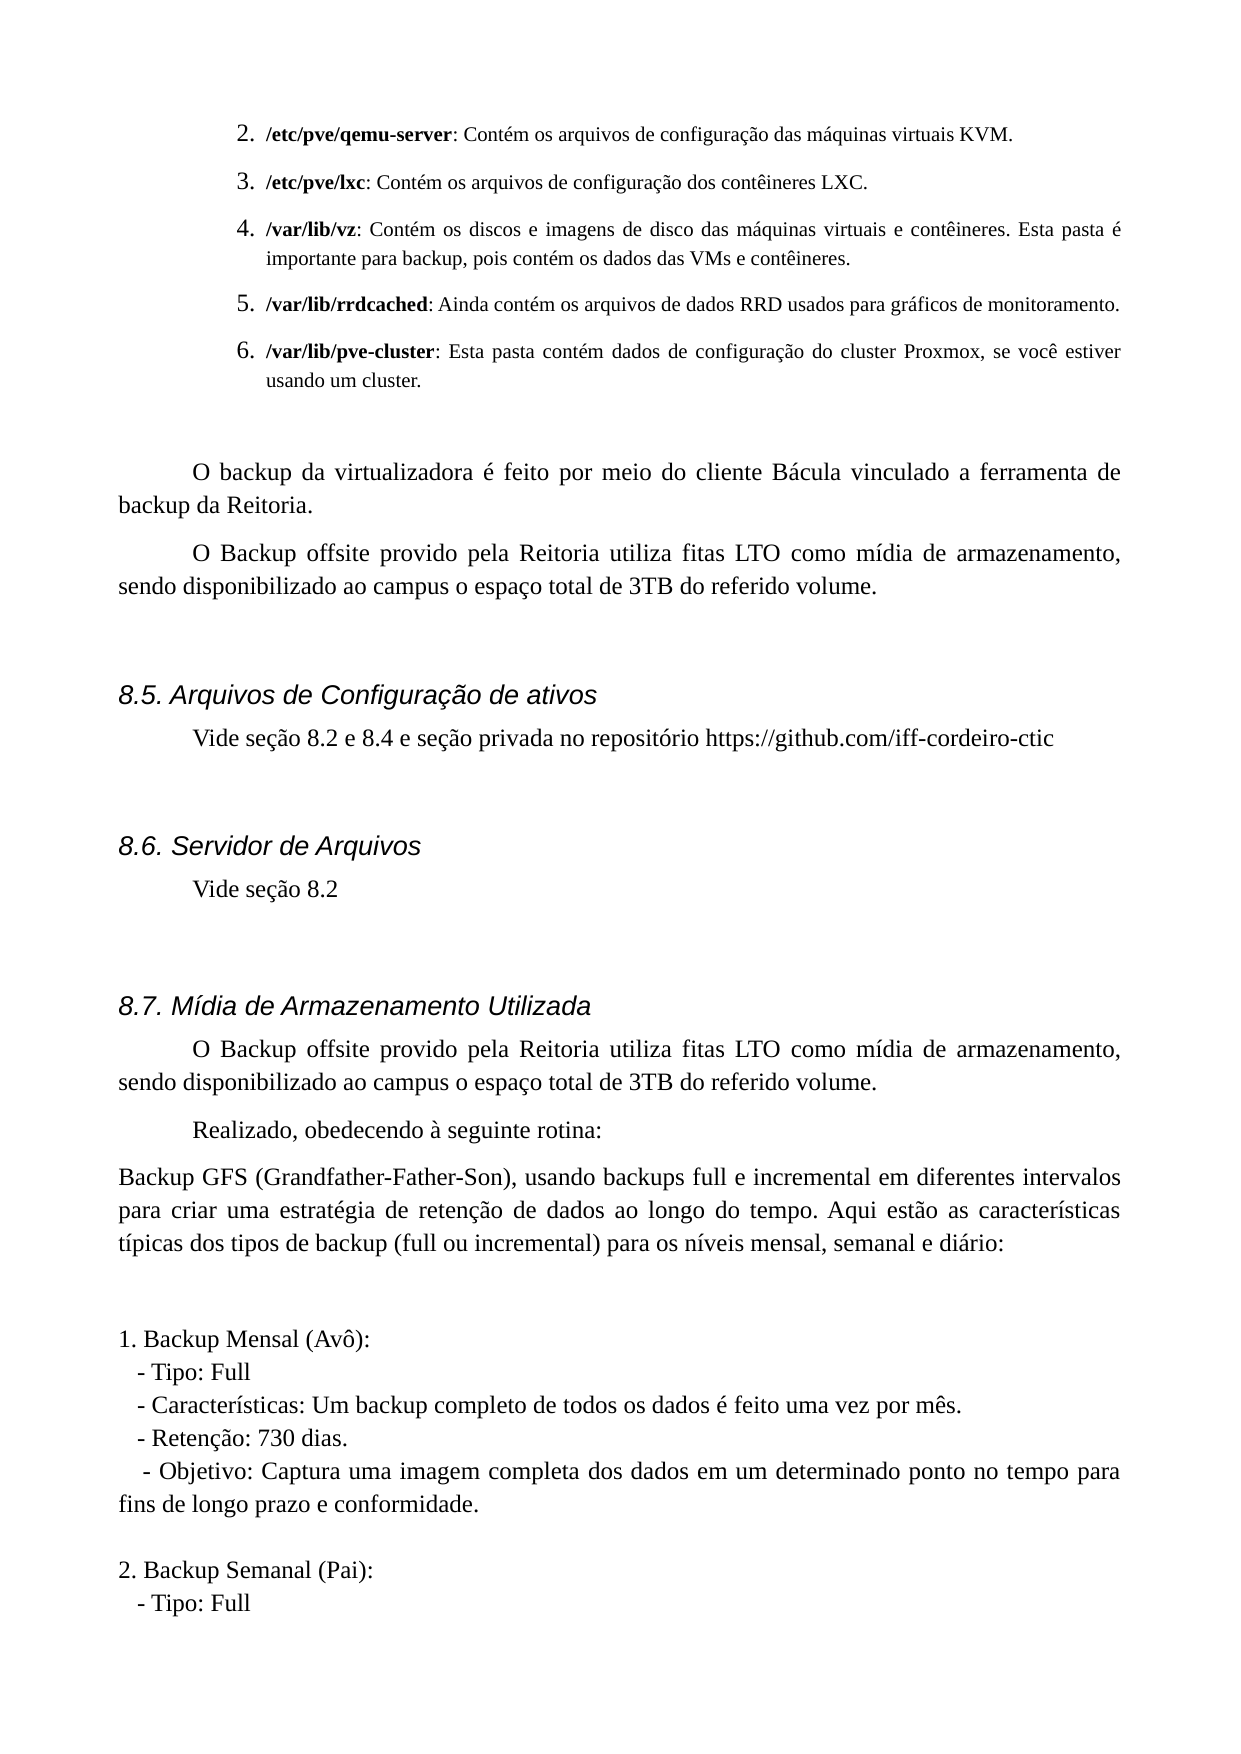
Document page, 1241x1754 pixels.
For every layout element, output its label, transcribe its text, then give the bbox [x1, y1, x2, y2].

text O Backup offsite provido pela Reitoria utiliza fitas LTO como mídia de armazenamento, sendo disponibilizado ao campus o espaço total de 3TB do referido volume. [118, 1034, 1122, 1096]
text O backup da virtualizadora é feito por meio do cliente Bácula vinculado a ferramenta de backup da Reitoria. [118, 457, 1122, 519]
text Vide seção 8.2 [118, 874, 1122, 903]
list /var/lib/pve-cluster: Esta pasta contém dados de configuração do cluster Proxmox, se você estiver usando um cluster. [236, 335, 1122, 392]
text Realizado, obedecendo à seguinte rotina: [118, 1115, 1122, 1143]
text - Tipo: Full [118, 1588, 1122, 1617]
text 2. Backup Semanal (Pai): [118, 1555, 1122, 1583]
list /var/lib/vz: Contém os discos e imagens de disco das máquinas virtuais e contêineres. Esta pasta é importante para backup, pois contém os dados das VMs e contêineres. [236, 213, 1122, 270]
list /etc/pve/lxc: Contém os arquivos de configuração dos contêineres LXC. [236, 166, 1122, 194]
text - Tipo: Full [118, 1357, 1122, 1385]
text Vide seção 8.2 e 8.4 e seção privada no repositório https://github.com/iff-cordeiro-ctic [118, 723, 1122, 751]
text 1. Backup Mensal (Avô): [118, 1324, 1122, 1352]
text - Retenção: 730 dias. [118, 1423, 1122, 1451]
subtitle 8.6. Servidor de Arquivos [118, 830, 1122, 862]
text - Objetivo: Captura uma imagem completa dos dados em um determinado ponto no tempo para fins de longo prazo e conformidade. [118, 1456, 1122, 1517]
list /etc/pve/qemu-server: Contém os arquivos de configuração das máquinas virtuais KVM. [236, 118, 1122, 147]
subtitle 8.5. Arquivos de Configuração de ativos [118, 679, 1122, 710]
text - Características: Um backup completo de todos os dados é feito uma vez por mês. [118, 1390, 1122, 1418]
list /var/lib/rrdcached: Ainda contém os arquivos de dados RRD usados para gráficos de monitoramento. [236, 288, 1122, 317]
text O Backup offsite provido pela Reitoria utiliza fitas LTO como mídia de armazenamento, sendo disponibilizado ao campus o espaço total de 3TB do referido volume. [118, 538, 1122, 600]
subtitle 8.7. Mídia de Armazenamento Utilizada [118, 990, 1122, 1022]
text Backup GFS (Grandfather-Father-Son), usando backups full e incremental em diferentes intervalos para criar uma estratégia de retenção de dados ao longo do tempo. Aqui estão as características típicas dos tipos de backup (full ou incremental) para os níveis mensal, semanal e diário: [118, 1162, 1122, 1257]
